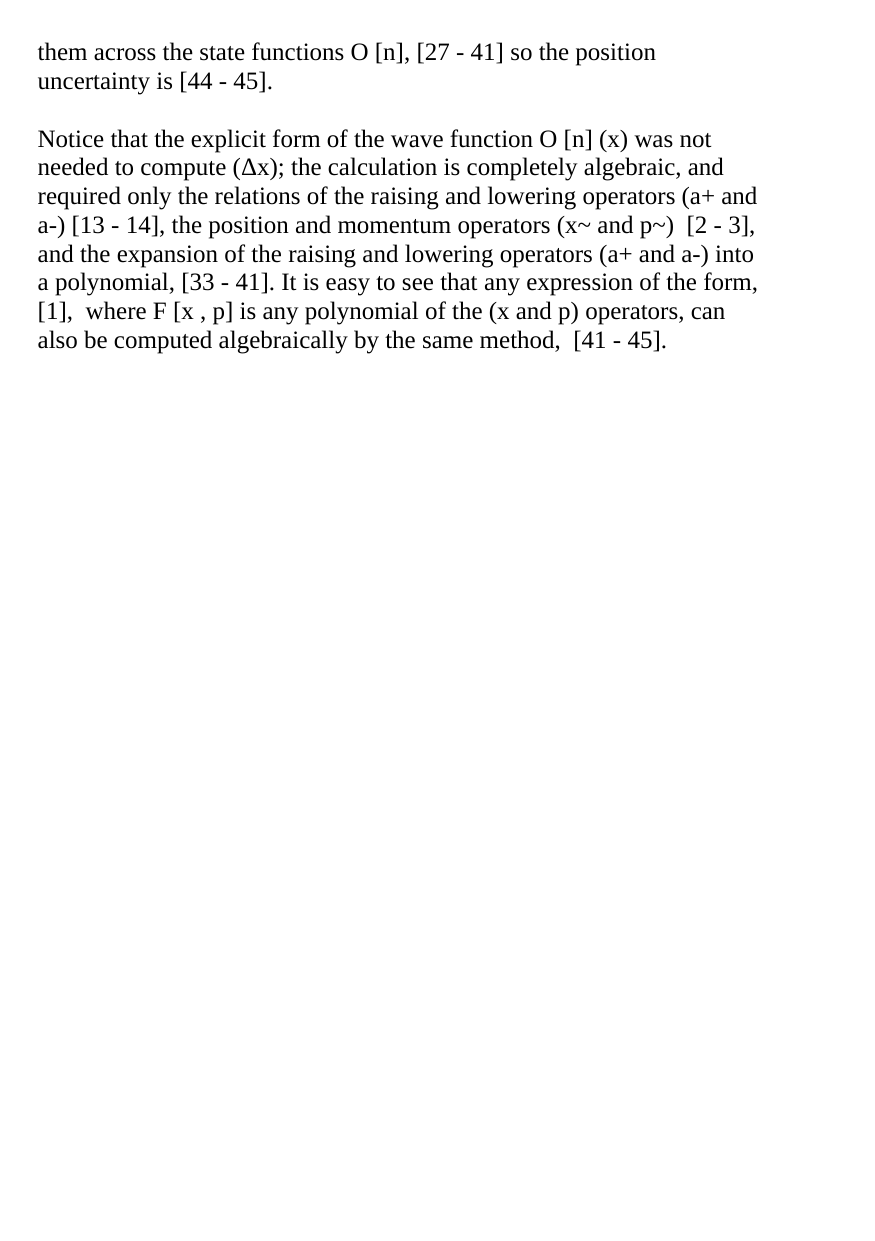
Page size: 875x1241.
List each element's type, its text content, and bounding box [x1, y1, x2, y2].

text them across the state functions O [n], [27 - 41] so the position uncertainty is [44 - 45]. [37, 37, 762, 95]
text Notice that the explicit form of the wave function O [n] (x) was not needed to compute (Δx); the calculation is completely algebraic, and required only the relations of the raising and lowering operators (a+ and a-) [13 - 14], the position and momentum operators (x~ and p~) [2 - 3], and the expansion of the raising and lowering operators (a+ and a-) into a polynomial, [33 - 41]. It is easy to see that any expression of the form, [1], where F [x , p] is any polynomial of the (x and p) operators, can also be computed algebraically by the same method, [41 - 45]. [37, 124, 762, 354]
